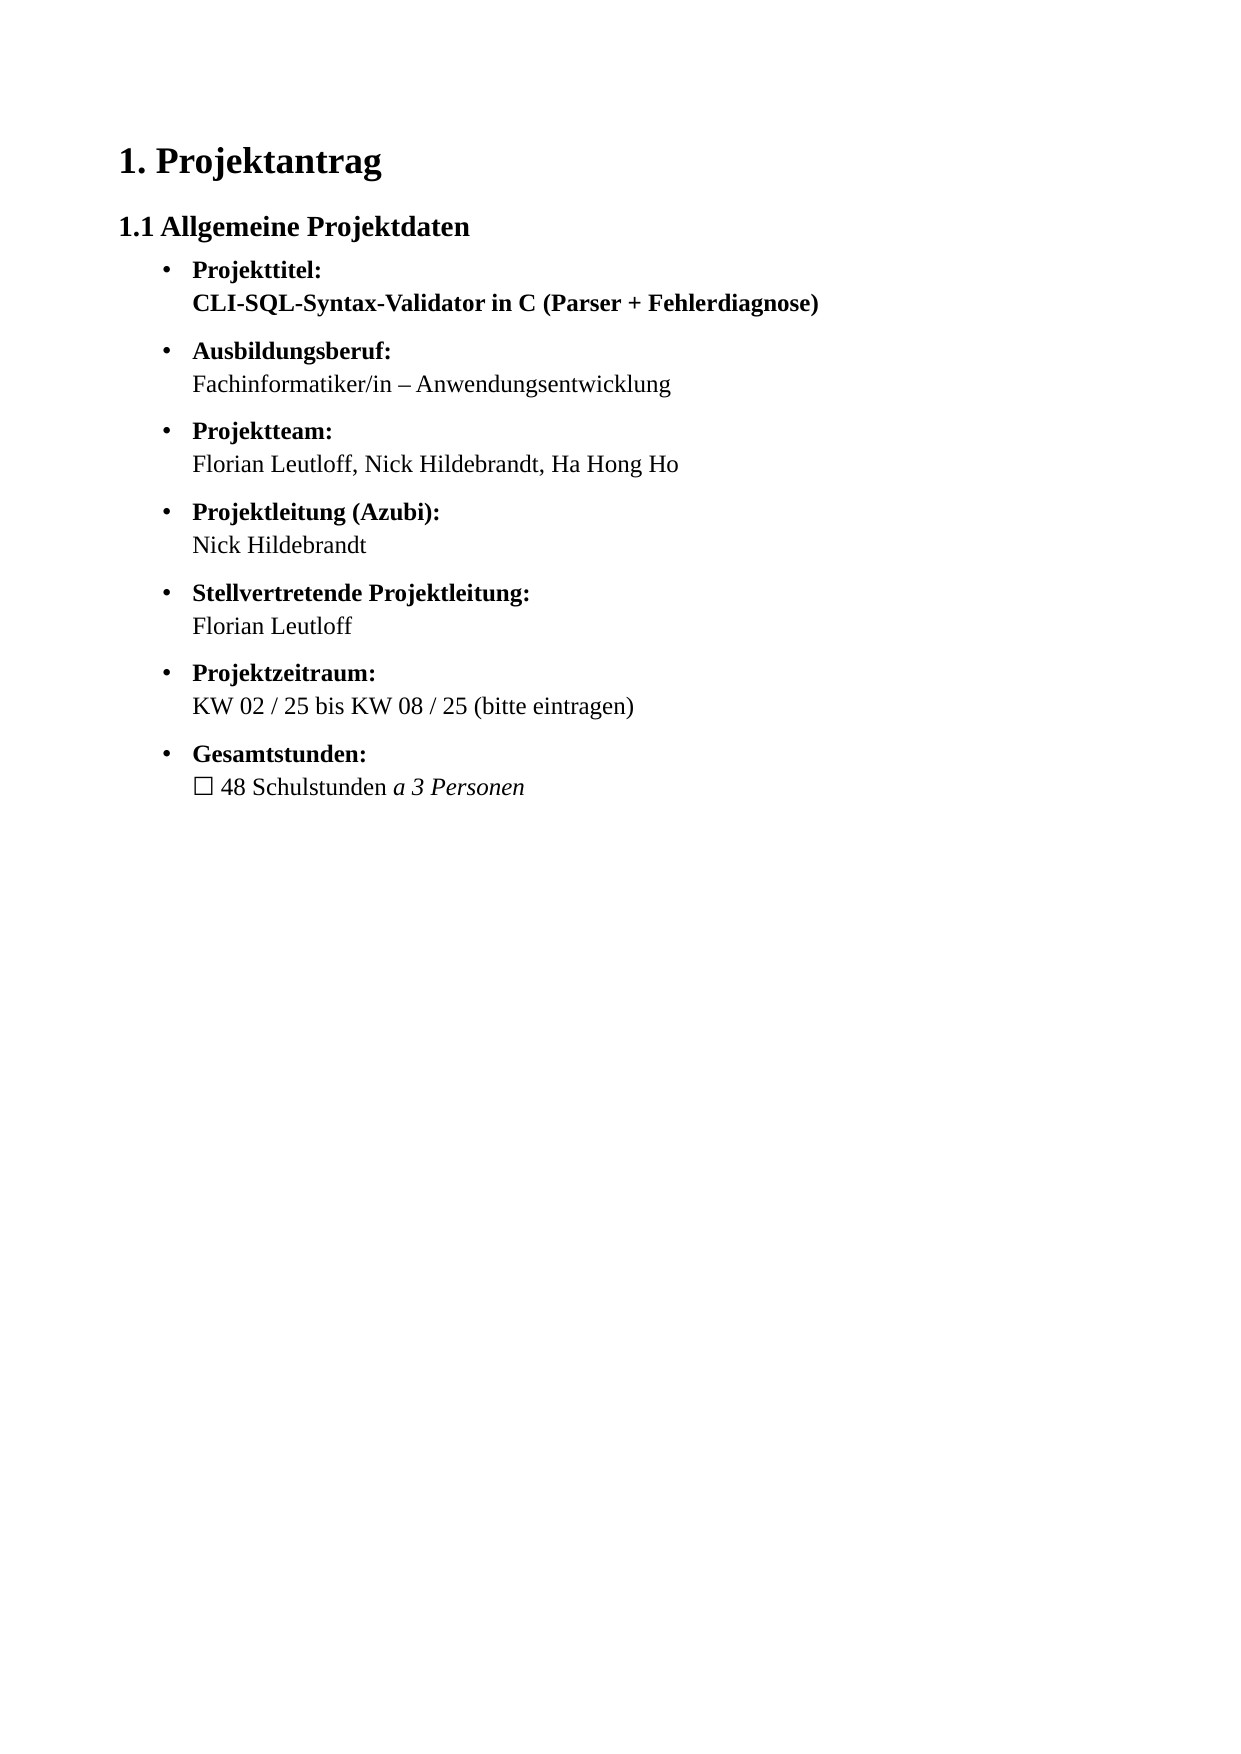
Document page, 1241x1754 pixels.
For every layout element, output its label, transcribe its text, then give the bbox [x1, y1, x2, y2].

list Stellvertretende Projektleitung: Florian Leutloff [162, 578, 1122, 639]
subtitle 1.1 Allgemeine Projektdaten [118, 209, 1122, 243]
list Gesamtstunden: ☐ 48 Schulstunden a 3 Personen [162, 739, 1122, 801]
list Projektzeitraum: KW 02 / 25 bis KW 08 / 25 (bitte eintragen) [162, 658, 1122, 720]
list Projekttitel: CLI-SQL-Syntax-Validator in C (Parser + Fehlerdiagnose) [162, 255, 1122, 317]
subtitle 1. Projektantrag [118, 139, 1122, 182]
list Projektleitung (Azubi): Nick Hildebrandt [162, 497, 1122, 559]
list Projektteam: Florian Leutloff, Nick Hildebrandt, Ha Hong Ho [162, 416, 1122, 478]
list Ausbildungsberuf: Fachinformatiker/in – Anwendungsentwicklung [162, 336, 1122, 398]
